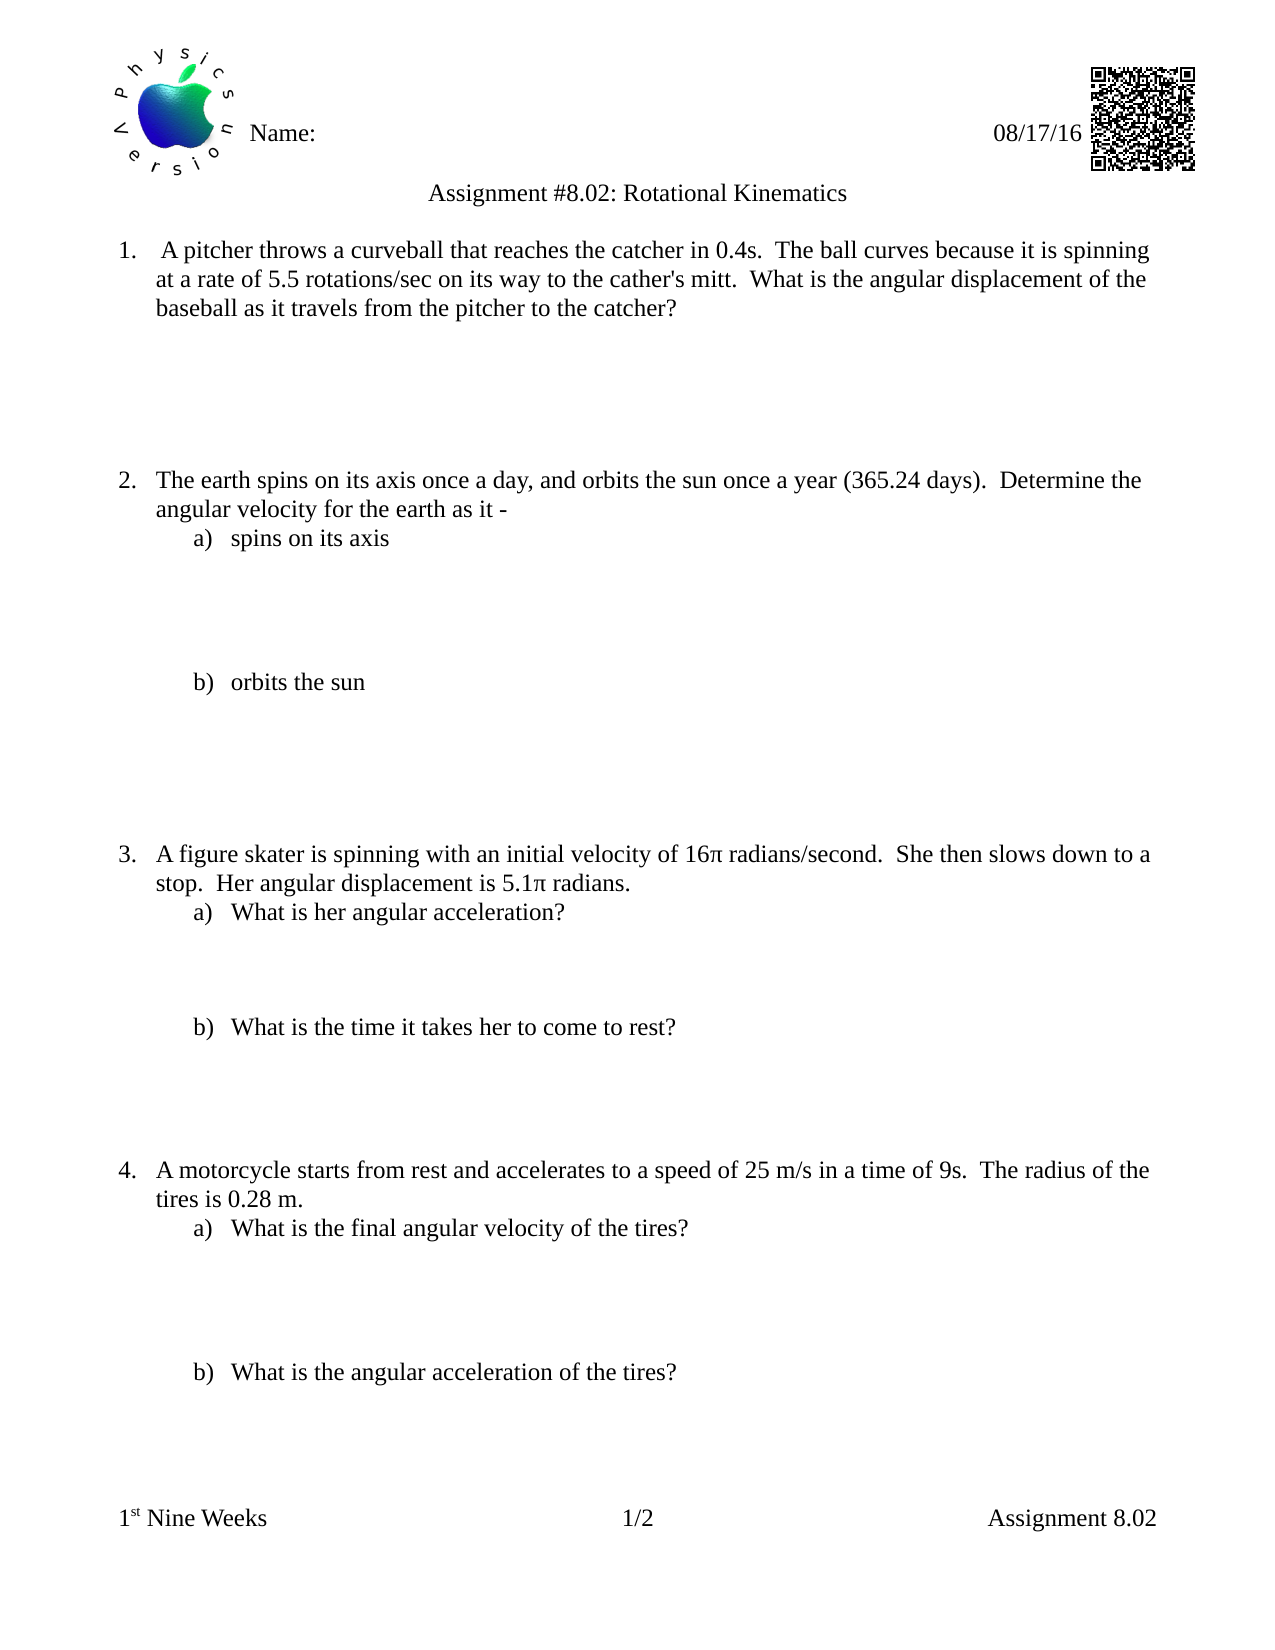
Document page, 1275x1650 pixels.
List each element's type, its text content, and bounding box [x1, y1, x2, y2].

list What is her angular acceleration? [193, 897, 1157, 926]
list A figure skater is spinning with an initial velocity of 16π radians/second. She then slows down to a stop. Her angular displacement is 5.1π radians. [118, 839, 1157, 897]
list What is the angular acceleration of the tires? [193, 1357, 1157, 1386]
picture [1082, 58, 1203, 179]
list What is the time it takes her to come to rest? [193, 1012, 1157, 1041]
list orbits the sun [193, 667, 1157, 696]
list A motorcycle starts from rest and accelerates to a speed of 25 m/s in a time of 9s. The radius of the tires is 0.28 m. [118, 1156, 1157, 1213]
list spins on its axis [193, 523, 1157, 552]
text Assignment #8.02: Rotational Kinematics [118, 176, 1157, 207]
list What is the final angular velocity of the tires? [193, 1213, 1157, 1242]
picture [113, 48, 234, 176]
list A pitcher throws a curveball that reaches the catcher in 0.4s. The ball curves because it is spinning at a rate of 5.5 rotations/sec on its way to the cather's mitt. What is the angular displacement of the baseball as it travels from the pitcher to the catcher? [118, 236, 1157, 322]
list The earth spins on its axis once a day, and orbits the sun once a year (365.24 days). Determine the angular velocity for the earth as it - [118, 466, 1157, 523]
